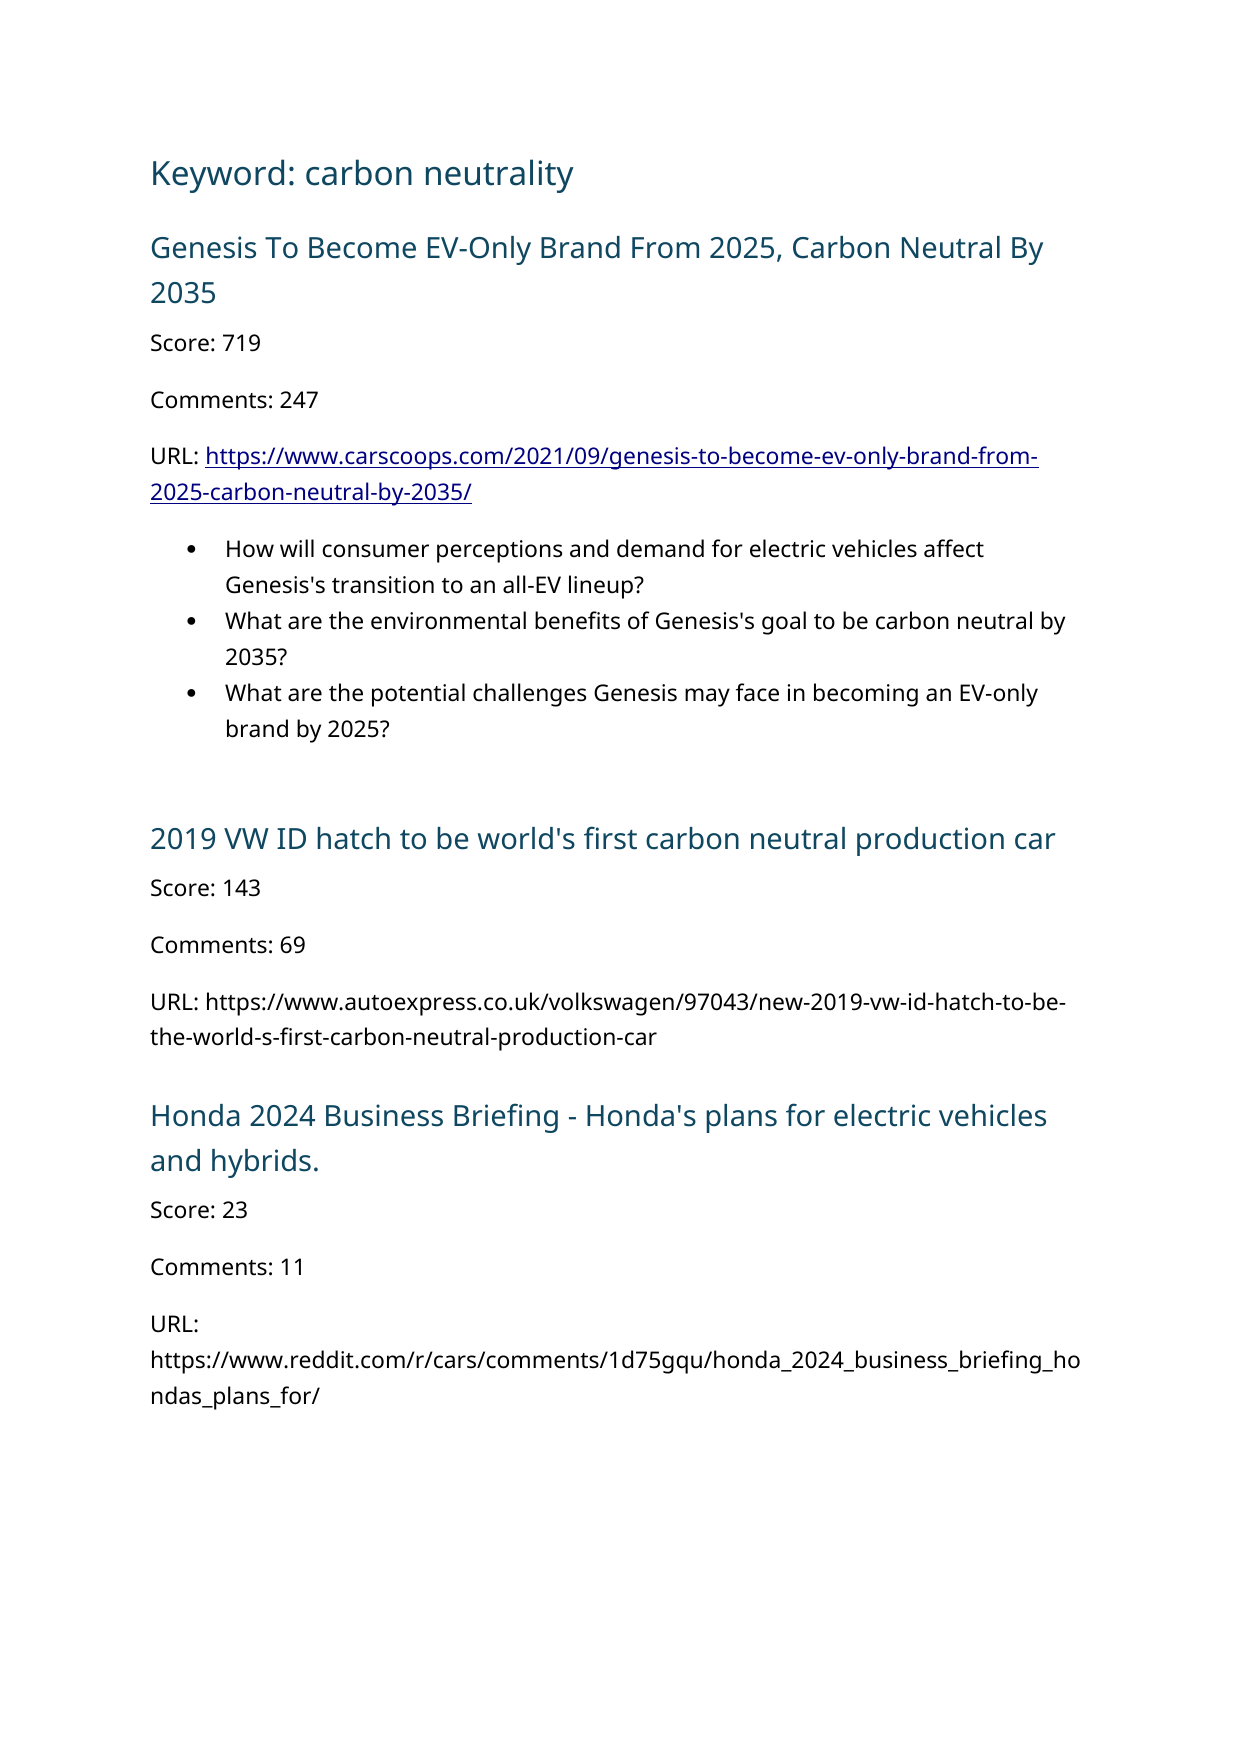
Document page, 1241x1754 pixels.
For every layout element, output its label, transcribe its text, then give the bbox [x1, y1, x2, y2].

text Score: 719 [150, 327, 1090, 358]
list How will consumer perceptions and demand for electric vehicles affect Genesis's transition to an all-EV lineup? [187, 533, 1090, 600]
subtitle 2019 VW ID hatch to be world's first carbon neutral production car [150, 818, 1090, 858]
text Score: 143 [150, 872, 1090, 903]
text Comments: 247 [150, 383, 1090, 415]
list What are the potential challenges Genesis may face in becoming an EV-only brand by 2025? [187, 677, 1090, 744]
subtitle Keyword: carbon neutrality [150, 150, 1090, 195]
list What are the environmental benefits of Genesis's goal to be carbon neutral by 2035? [187, 605, 1090, 672]
subtitle Honda 2024 Business Briefing - Honda's plans for electric vehicles and hybrids. [150, 1095, 1090, 1180]
text Comments: 69 [150, 929, 1090, 960]
text URL: https://www.carscoops.com/2021/09/genesis-to-become-ev-only-brand-from-2025-carbon-neutral-by-2035/ [150, 440, 1090, 507]
subtitle Genesis To Become EV-Only Brand From 2025, Carbon Neutral By 2035 [150, 227, 1090, 312]
text URL: https://www.autoexpress.co.uk/volkswagen/97043/new-2019-vw-id-hatch-to-be-the-world-s-first-carbon-neutral-production-car [150, 985, 1090, 1053]
text URL: https://www.reddit.com/r/cars/comments/1d75gqu/honda_2024_business_briefing_hondas_plans_for/ [150, 1308, 1090, 1411]
text Score: 23 [150, 1194, 1090, 1226]
text Comments: 11 [150, 1251, 1090, 1282]
